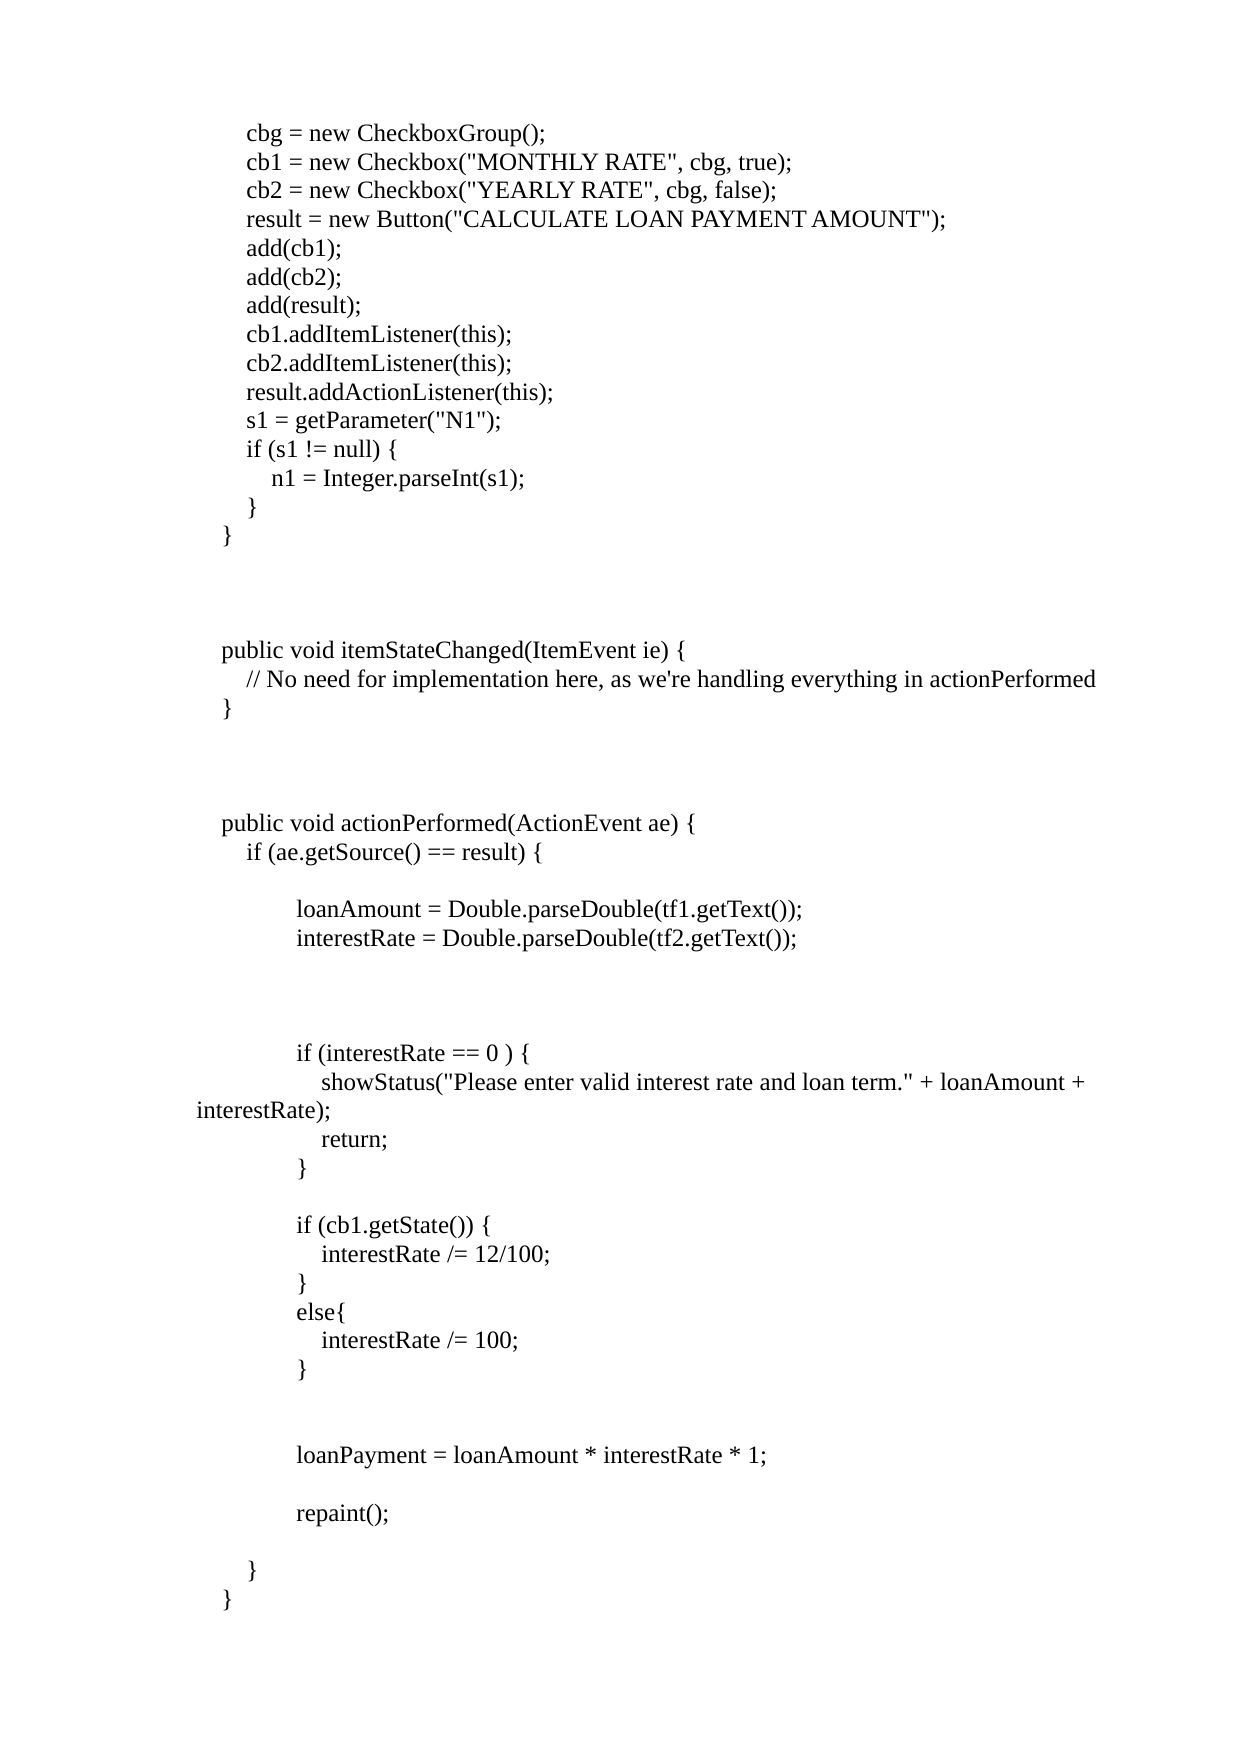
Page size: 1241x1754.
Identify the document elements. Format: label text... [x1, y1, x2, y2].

text cb2.addItemListener(this); [196, 348, 1122, 377]
text } [196, 693, 1122, 722]
text n1 = Integer.parseInt(s1); [196, 463, 1122, 492]
text loanPayment = loanAmount * interestRate * 1; [196, 1441, 1122, 1469]
text } [196, 1268, 1122, 1297]
text cb2 = new Checkbox("YEARLY RATE", cbg, false); [196, 176, 1122, 204]
text interestRate = Double.parseDouble(tf2.getText()); [196, 923, 1122, 952]
text if (interestRate == 0 ) { [196, 1038, 1122, 1067]
text if (cb1.getState()) { [196, 1211, 1122, 1239]
text } [196, 1584, 1122, 1613]
text } [196, 521, 1122, 549]
text interestRate /= 100; [196, 1326, 1122, 1354]
text if (ae.getSource() == result) { [196, 837, 1122, 866]
text cbg = new CheckboxGroup(); [196, 118, 1122, 147]
text loanAmount = Double.parseDouble(tf1.getText()); [196, 894, 1122, 923]
text } [196, 492, 1122, 521]
text add(cb2); [196, 262, 1122, 291]
text } [196, 1153, 1122, 1182]
text result = new Button("CALCULATE LOAN PAYMENT AMOUNT"); [196, 204, 1122, 233]
text return; [196, 1124, 1122, 1153]
text // No need for implementation here, as we're handling everything in actionPerformed [196, 664, 1122, 693]
text repaint(); [196, 1498, 1122, 1527]
text add(cb1); [196, 233, 1122, 262]
text else{ [196, 1297, 1122, 1326]
text public void actionPerformed(ActionEvent ae) { [196, 808, 1122, 837]
text } [196, 1354, 1122, 1383]
text cb1 = new Checkbox("MONTHLY RATE", cbg, true); [196, 147, 1122, 176]
text result.addActionListener(this); [196, 377, 1122, 406]
text interestRate /= 12/100; [196, 1239, 1122, 1268]
text public void itemStateChanged(ItemEvent ie) { [196, 636, 1122, 664]
text if (s1 != null) { [196, 434, 1122, 463]
text showStatus("Please enter valid interest rate and loan term." + loanAmount + interestRate); [196, 1067, 1122, 1124]
text cb1.addItemListener(this); [196, 319, 1122, 348]
text s1 = getParameter("N1"); [196, 406, 1122, 434]
text add(result); [196, 291, 1122, 319]
text } [196, 1556, 1122, 1584]
